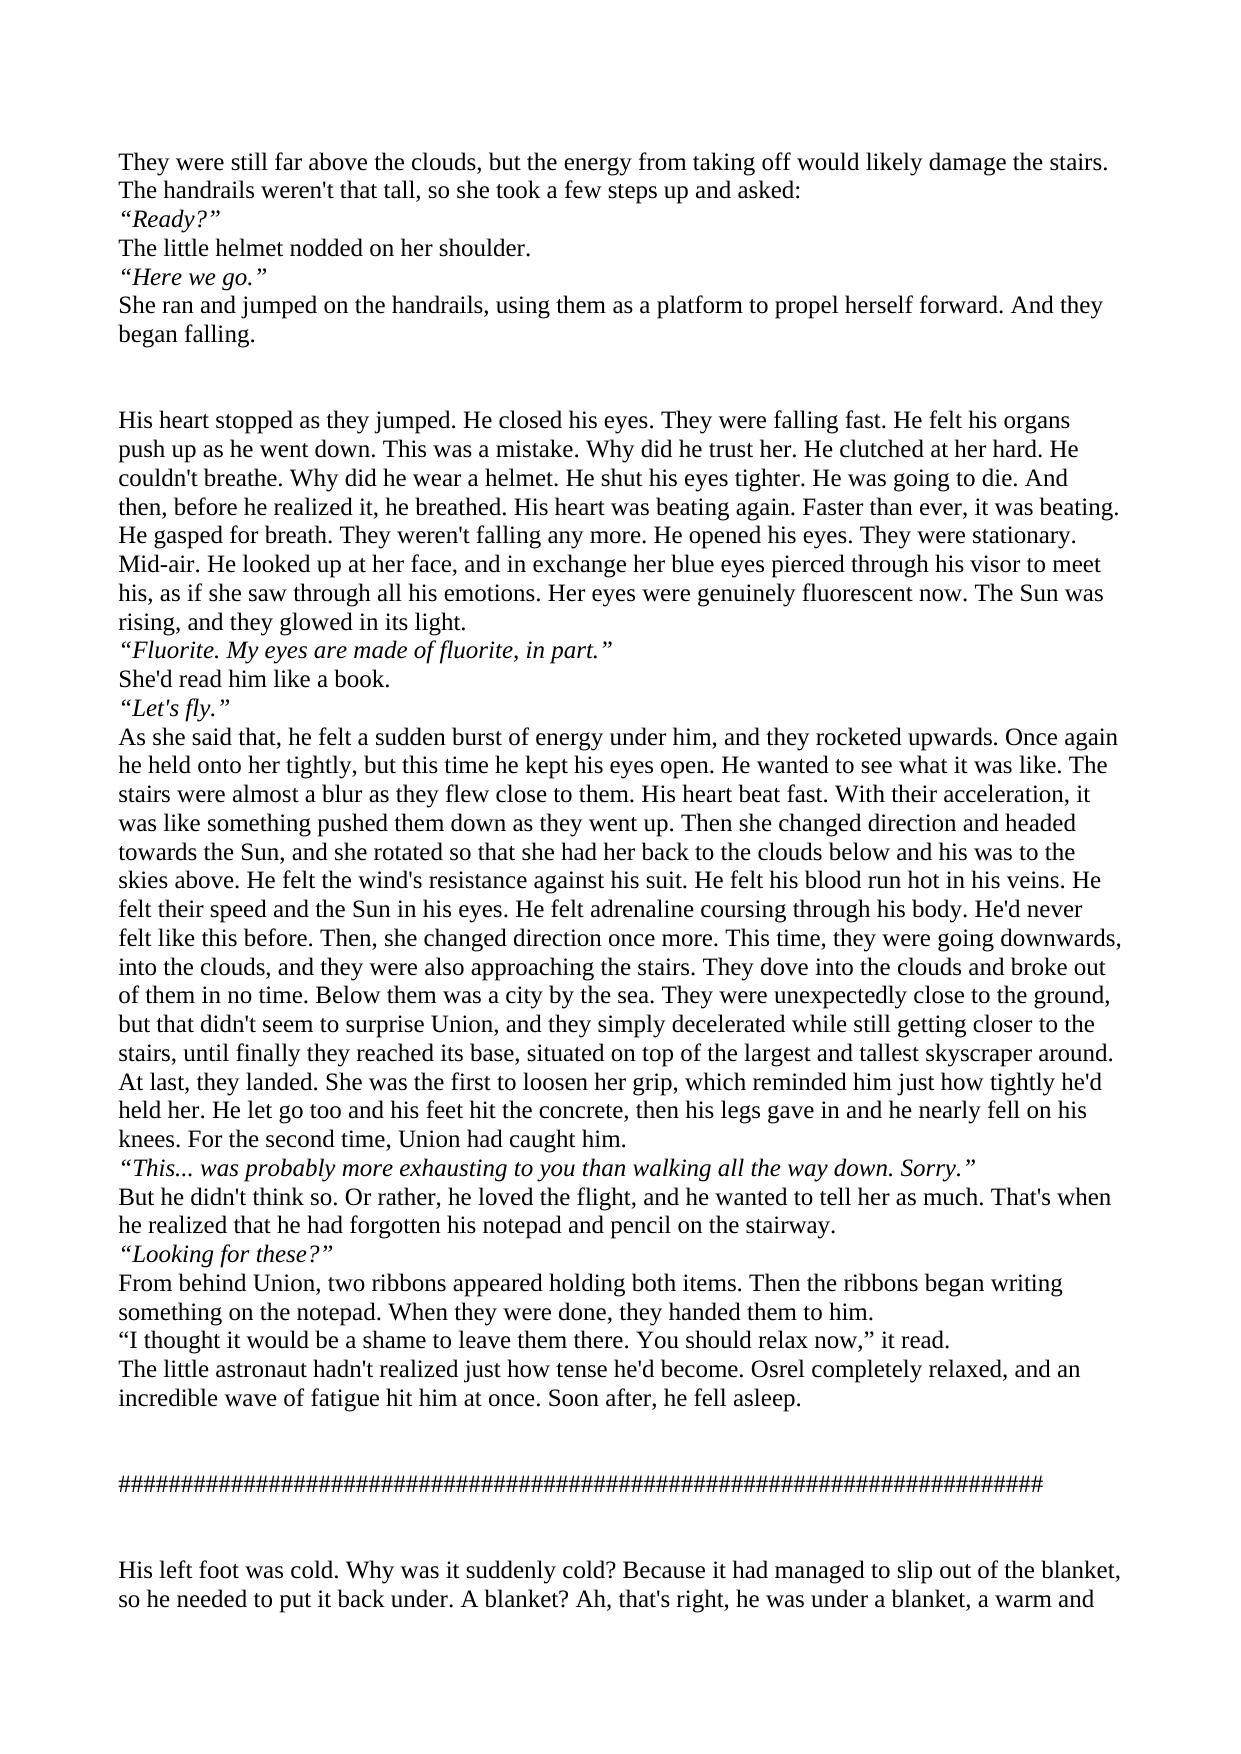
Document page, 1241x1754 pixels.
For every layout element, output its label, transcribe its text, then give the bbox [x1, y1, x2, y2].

text As she said that, he felt a sudden burst of energy under him, and they rocketed upwards. Once again he held onto her tightly, but this time he kept his eyes open. He wanted to see what it was like. The stairs were almost a blur as they flew close to them. His heart beat fast. With their acceleration, it was like something pushed them down as they went up. Then she changed direction and headed towards the Sun, and she rotated so that she had her back to the clouds below and his was to the skies above. He felt the wind's resistance against his suit. He felt his blood run hot in his veins. He felt their speed and the Sun in his eyes. He felt adrenaline coursing through his body. He'd never felt like this before. Then, she changed direction once more. This time, they were going downwards, into the clouds, and they were also approaching the stairs. They dove into the clouds and broke out of them in no time. Below them was a city by the sea. They were unexpectedly close to the ground, but that didn't seem to surprise Union, and they simply decelerated while still getting closer to the stairs, until finally they reached its base, situated on top of the largest and tallest skyscraper around. [118, 722, 1122, 1067]
text His left foot was cold. Why was it suddenly cold? Because it had managed to slip out of the blanket, so he needed to put it back under. A blanket? Ah, that's right, he was under a blanket, a warm and [118, 1556, 1122, 1613]
text “Here we go.” [118, 262, 1122, 291]
text His heart stopped as they jumped. He closed his eyes. They were falling fast. He felt his organs push up as he went down. This was a mistake. Why did he trust her. He clutched at her hard. He couldn't breathe. Why did he wear a helmet. He shut his eyes tighter. He was going to die. And then, before he realized it, he breathed. His heart was beating again. Faster than ever, it was beating. He gasped for breath. They weren't falling any more. He opened his eyes. They were stationary. Mid-air. He looked up at her face, and in exchange her blue eyes pierced through his visor to meet his, as if she saw through all his emotions. Her eyes were genuinely fluorescent now. The Sun was rising, and they glowed in its light. [118, 406, 1122, 636]
text “This... was probably more exhausting to you than walking all the way down. Sorry.” [118, 1153, 1122, 1182]
text ########################################################################## [118, 1469, 1122, 1498]
text “Ready?” [118, 204, 1122, 233]
text “Fluorite. My eyes are made of fluorite, in part.” [118, 636, 1122, 664]
text “I thought it would be a shame to leave them there. You should relax now,” it read. [118, 1326, 1122, 1354]
text They were still far above the clouds, but the energy from taking off would likely damage the stairs. The handrails weren't that tall, so she took a few steps up and asked: [118, 147, 1122, 204]
text But he didn't think so. Or rather, he loved the flight, and he wanted to tell her as much. That's when he realized that he had forgotten his notepad and pencil on the stairway. [118, 1182, 1122, 1239]
text “Looking for these?” [118, 1239, 1122, 1268]
text The little astronaut hadn't realized just how tense he'd become. Osrel completely relaxed, and an incredible wave of fatigue hit him at once. Soon after, he fell asleep. [118, 1354, 1122, 1412]
text At last, they landed. She was the first to loosen her grip, which reminded him just how tightly he'd held her. He let go too and his feet hit the concrete, then his legs gave in and he nearly fell on his knees. For the second time, Union had caught him. [118, 1067, 1122, 1153]
text “Let's fly.” [118, 693, 1122, 722]
text From behind Union, two ribbons appeared holding both items. Then the ribbons began writing something on the notepad. When they were done, they handed them to him. [118, 1268, 1122, 1326]
text The little helmet nodded on her shoulder. [118, 233, 1122, 262]
text She'd read him like a book. [118, 664, 1122, 693]
text She ran and jumped on the handrails, using them as a platform to propel herself forward. And they began falling. [118, 291, 1122, 348]
